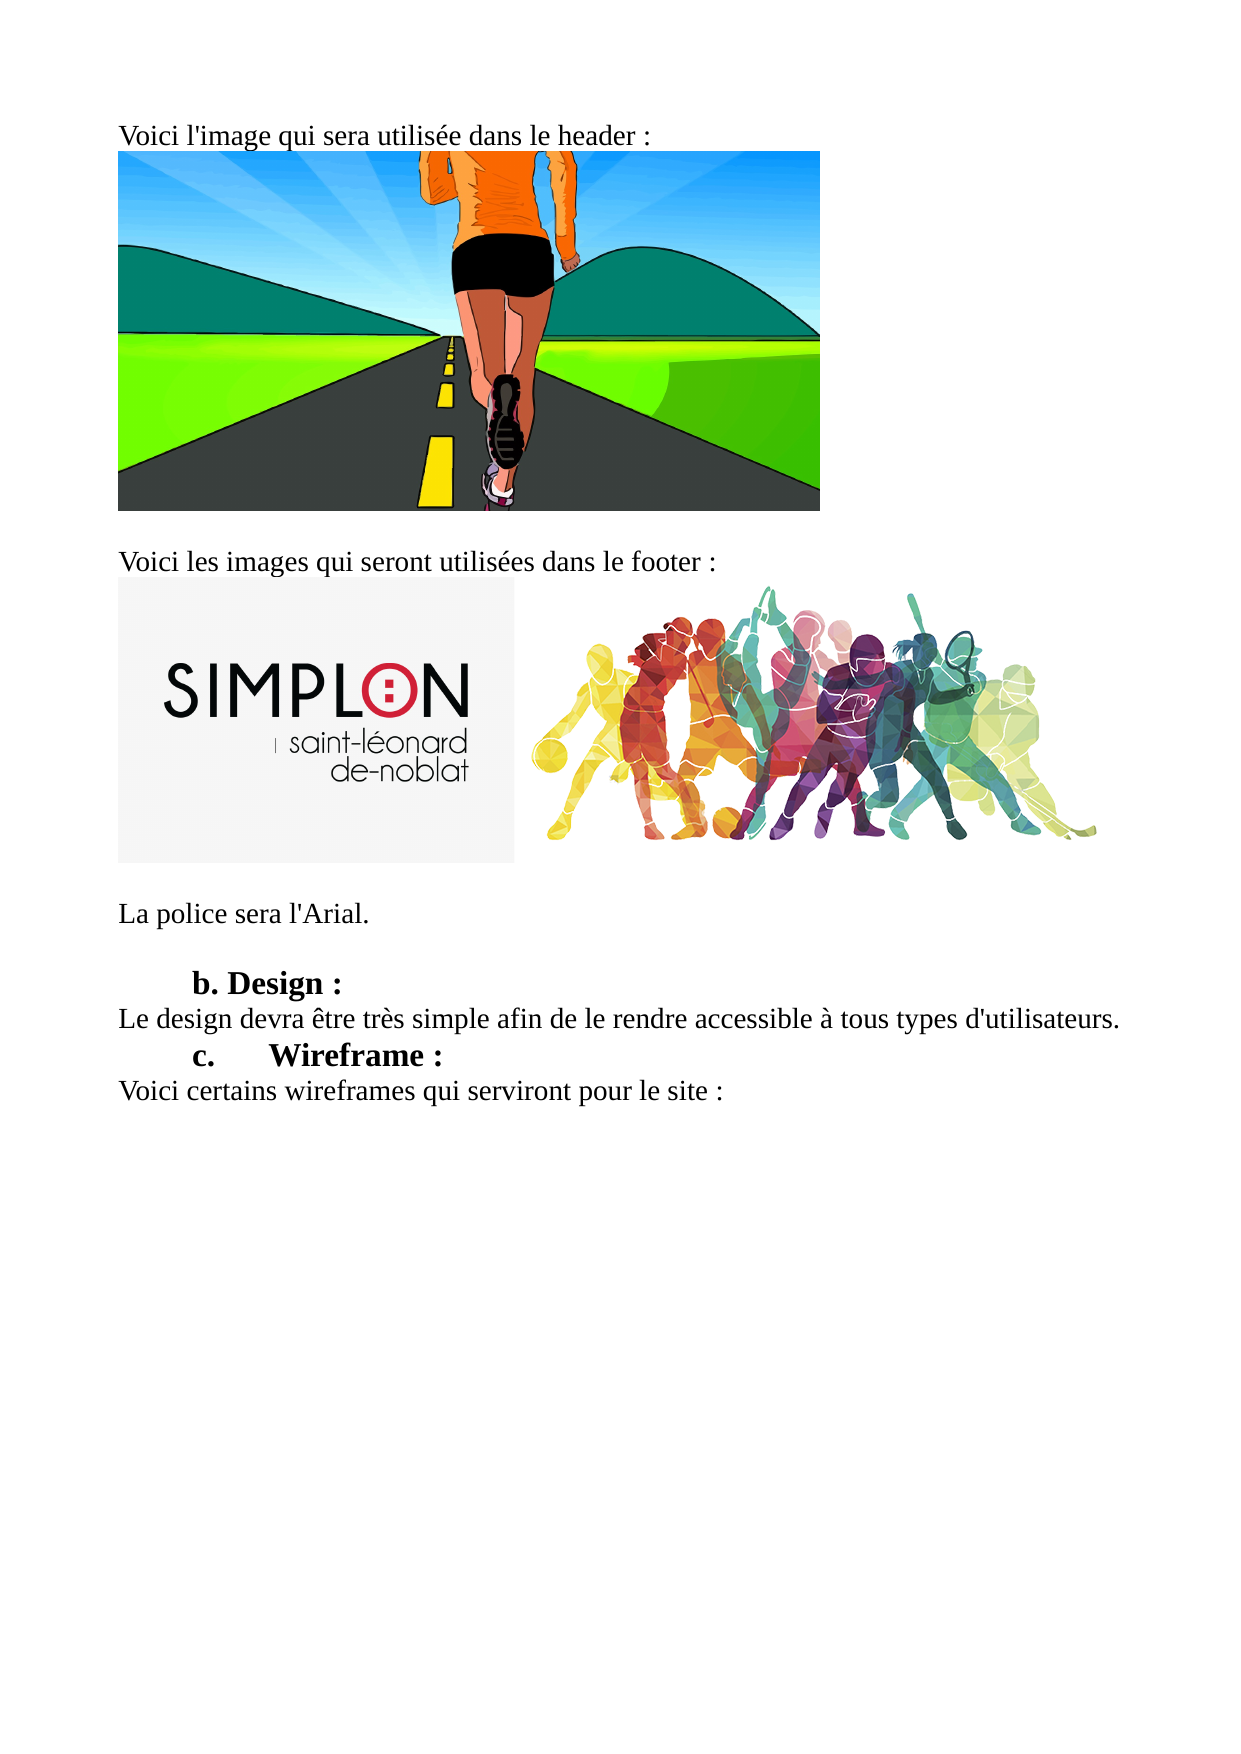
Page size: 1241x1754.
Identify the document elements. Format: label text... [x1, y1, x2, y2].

text b. Design : [118, 963, 1122, 1002]
text Le design devra être très simple afin de le rendre accessible à tous types d'utilisateurs. [118, 1002, 1122, 1035]
text Voici l'image qui sera utilisée dans le header : [118, 118, 1122, 152]
picture [118, 577, 1113, 863]
text Voici certains wireframes qui serviront pour le site : [118, 1073, 1122, 1107]
picture [118, 151, 820, 511]
text La police sera l'Arial. [118, 896, 1122, 930]
text Voici les images qui seront utilisées dans le footer : [118, 544, 1122, 577]
list Wireframe : [118, 1035, 1122, 1073]
